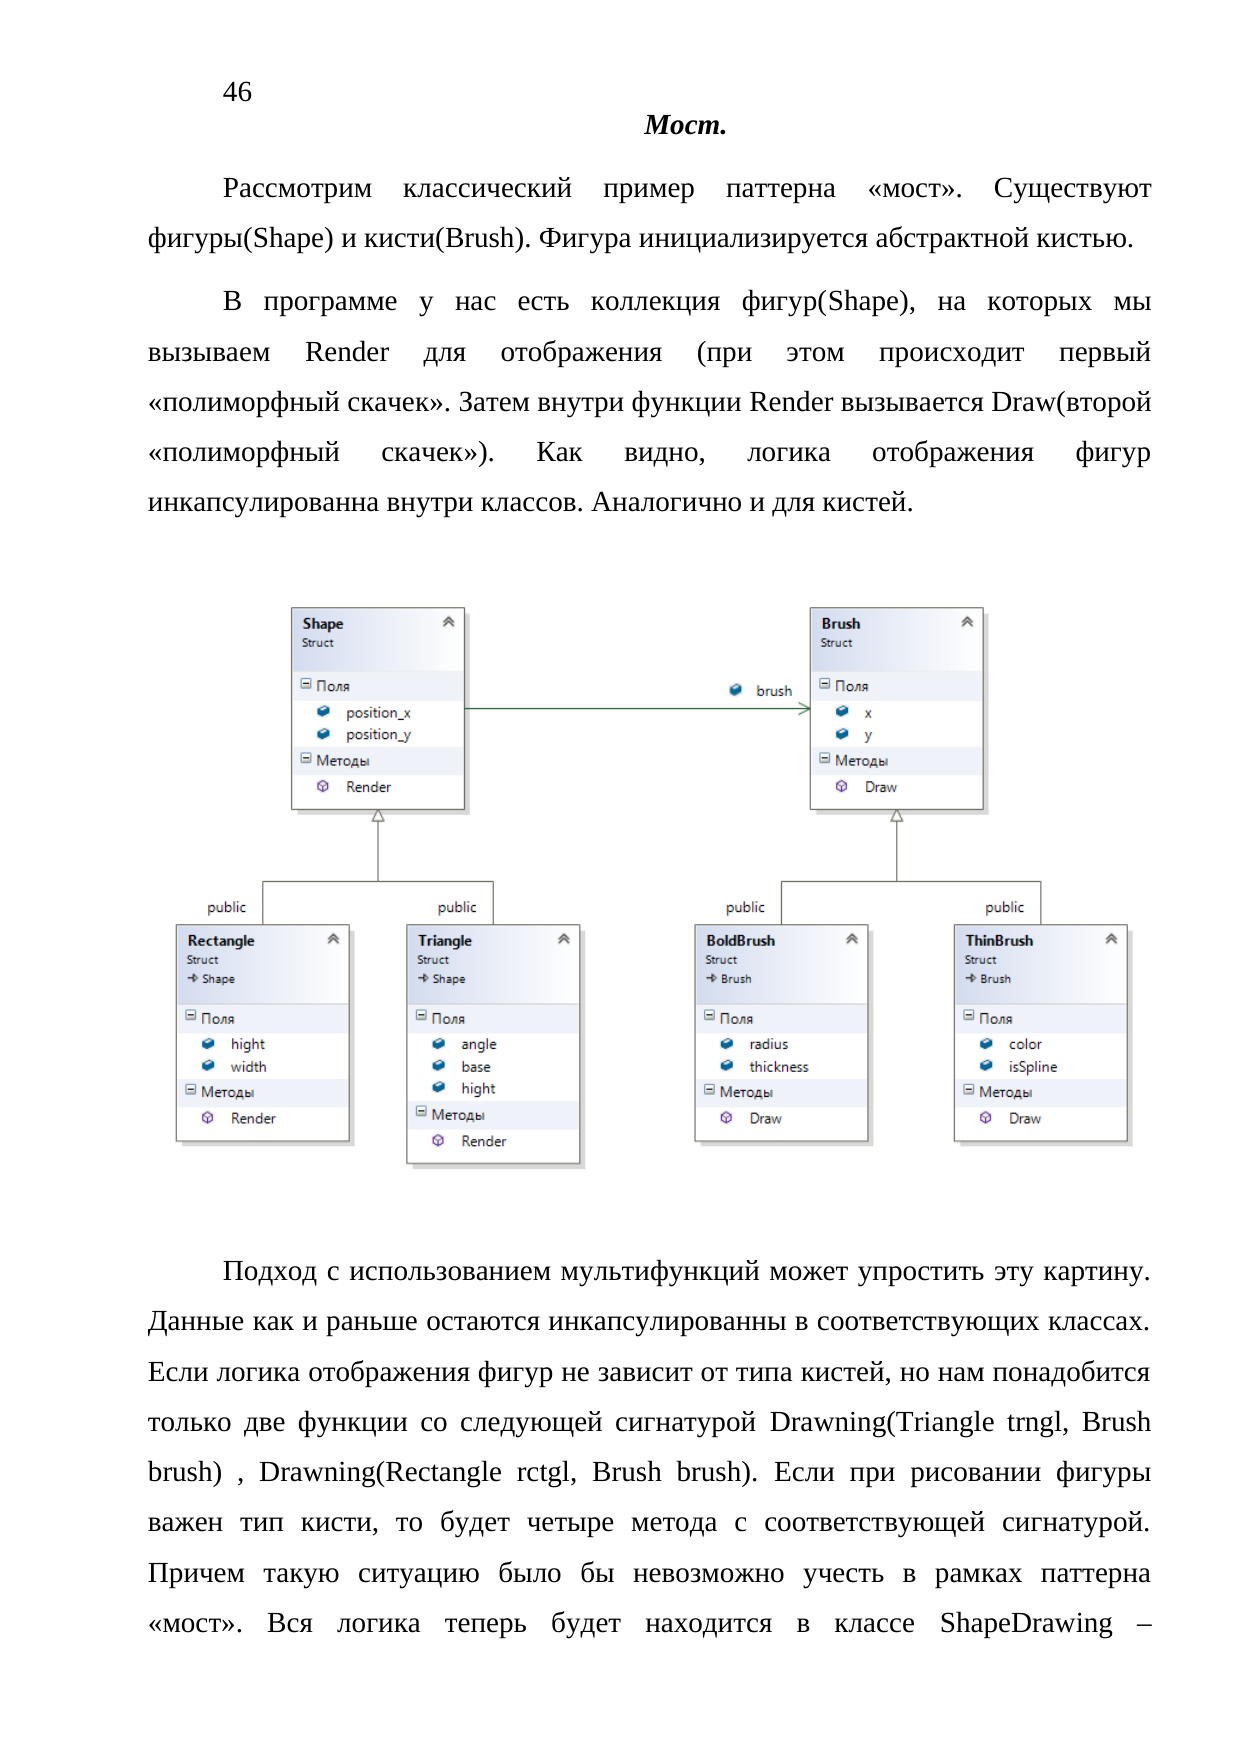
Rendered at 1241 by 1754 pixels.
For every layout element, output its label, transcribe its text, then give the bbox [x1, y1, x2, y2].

text Рассмотрим классический пример паттерна «мост». Существуют фигуры(Shape) и кисти(Brush). Фигура инициализируется абстрактной кистью. [148, 170, 1152, 254]
subtitle Мост. [148, 107, 1152, 141]
picture [147, 600, 1152, 1174]
text В программе у нас есть коллекция фигур(Shape), на которых мы вызываем Render для отображения (при этом происходит первый «полиморфный скачек». Затем внутри функции Render вызывается Draw(второй «полиморфный скачек»). Как видно, логика отображения фигур инкапсулированна внутри классов. Аналогично и для кистей. [148, 283, 1152, 518]
text Подход с использованием мультифункций может упростить эту картину. Данные как и раньше остаются инкапсулированны в соответствующих классах. Если логика отображения фигур не зависит от типа кистей, но нам понадобится только две функции со следующей сигнатурой Drawning(Triangle trngl, Brush brush) , Drawning(Rectangle rctgl, Brush brush). Если при рисовании фигуры важен тип кисти, то будет четыре метода с соответствующей сигнатурой. Причем такую ситуацию было бы невозможно учесть в рамках паттерна «мост». Вся логика теперь будет находится в классе ShapeDrawing – [148, 1253, 1152, 1639]
